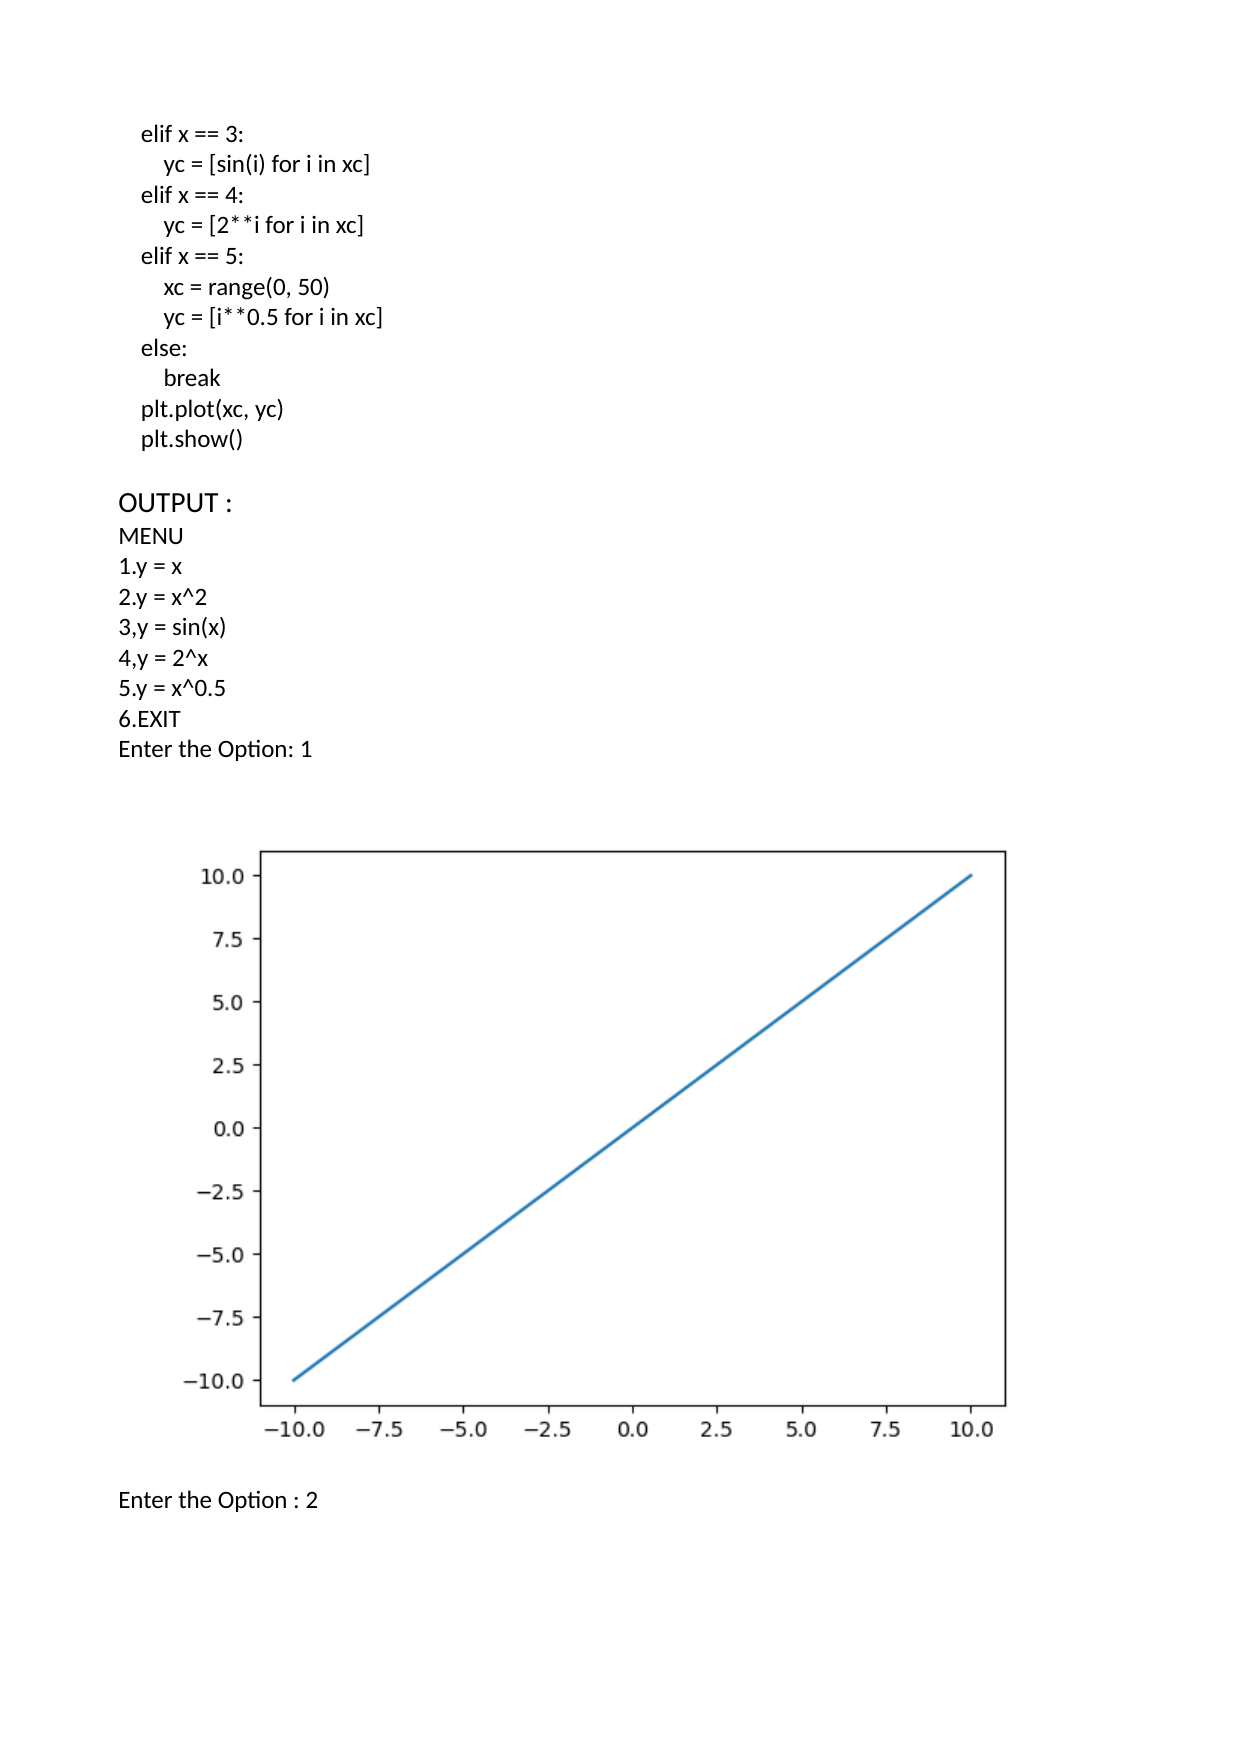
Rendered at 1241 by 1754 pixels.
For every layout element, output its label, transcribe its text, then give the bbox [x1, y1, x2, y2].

text Enter the Option: 1 [118, 734, 1122, 764]
text Enter the Option : 2 [118, 1007, 1122, 1515]
text 4,y = 2^x [118, 642, 1122, 673]
text 6.EXIT [118, 703, 1122, 734]
text 3,y = sin(x) [118, 612, 1122, 642]
text 5.y = x^0.5 [118, 673, 1122, 703]
text Output : [118, 484, 1122, 520]
text MENU [118, 520, 1122, 551]
text break [118, 362, 1122, 393]
text elif x == 3: [118, 118, 1122, 149]
text yc = [sin(i) for i in xc] [118, 149, 1122, 179]
text 1.y = x [118, 551, 1122, 581]
text elif x == 4: [118, 179, 1122, 210]
text yc = [i**0.5 for i in xc] [118, 301, 1122, 332]
text 2.y = x^2 [118, 581, 1122, 612]
text else: [118, 332, 1122, 362]
text elif x == 5: [118, 240, 1122, 271]
text plt.show() [118, 423, 1122, 454]
text xc = range(0, 50) [118, 271, 1122, 301]
text yc = [2**i for i in xc] [118, 210, 1122, 240]
text plt.plot(xc, yc) [118, 393, 1122, 423]
